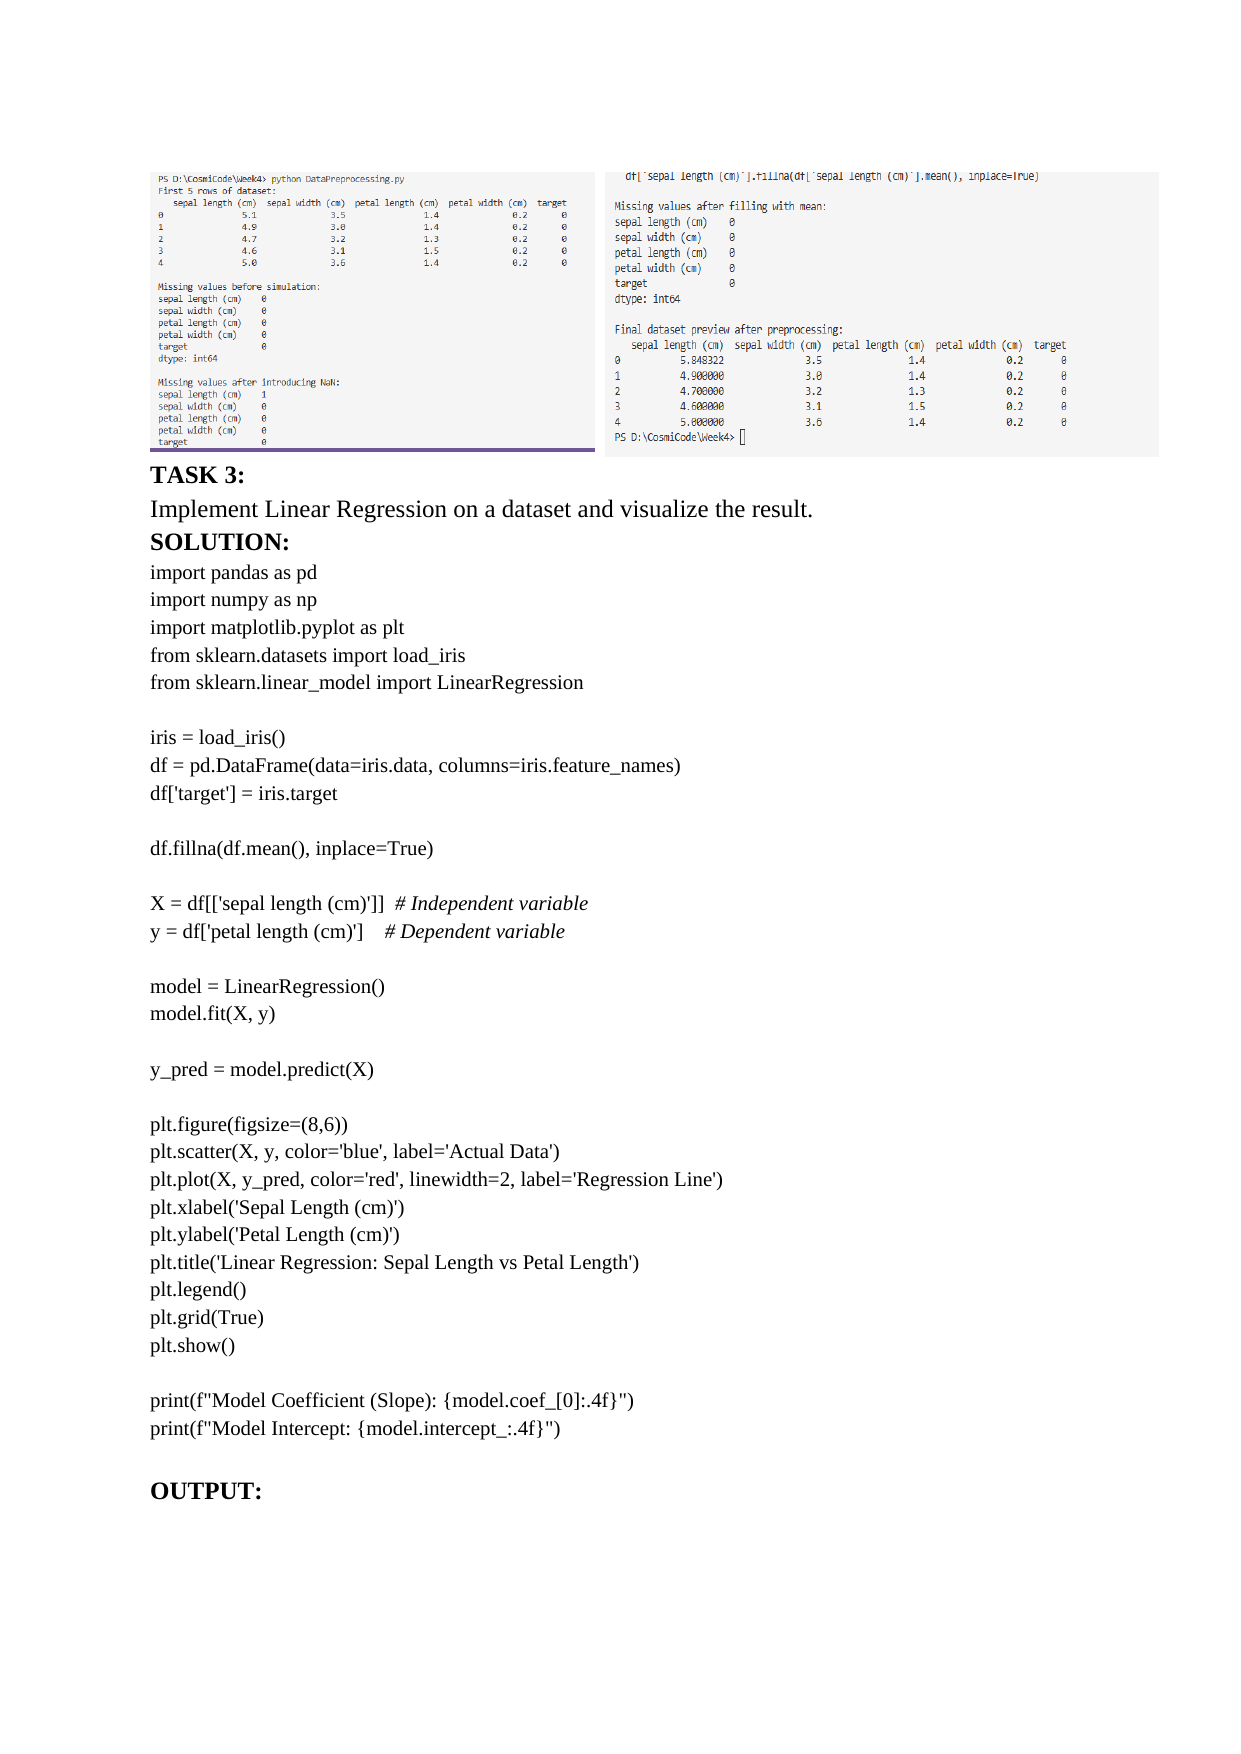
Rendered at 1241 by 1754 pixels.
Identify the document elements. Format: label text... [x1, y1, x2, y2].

text plt.title('Linear Regression: Sepal Length vs Petal Length') [150, 1250, 1169, 1274]
text TASK 3: [150, 461, 1169, 489]
text plt.legend() [150, 1277, 1169, 1301]
text y_pred = model.predict(X) [150, 1057, 1169, 1081]
text import numpy as np [150, 587, 1169, 611]
text model.fit(X, y) [150, 1001, 1169, 1025]
text plt.scatter(X, y, color='blue', label='Actual Data') [150, 1139, 1169, 1163]
text print(f"Model Intercept: {model.intercept_:.4f}") [150, 1415, 1169, 1439]
text df['target'] = iris.target [150, 781, 1169, 804]
text iris = load_iris() [150, 725, 1169, 749]
text SOLUTION: [150, 527, 1169, 555]
text plt.figure(figsize=(8,6)) [150, 1112, 1169, 1136]
text from sklearn.linear_model import LinearRegression [150, 670, 1169, 694]
text plt.show() [150, 1333, 1169, 1357]
text plt.plot(X, y_pred, color='red', linewidth=2, label='Regression Line') [150, 1167, 1169, 1191]
text plt.xlabel('Sepal Length (cm)') [150, 1194, 1169, 1219]
text from sklearn.datasets import load_iris [150, 642, 1169, 667]
text y = df['petal length (cm)'] # Dependent variable [150, 918, 1169, 943]
text OUTPUT: [150, 1476, 1169, 1505]
text plt.grid(True) [150, 1305, 1169, 1329]
text df = pd.DataFrame(data=iris.data, columns=iris.feature_names) [150, 753, 1169, 777]
text plt.ylabel('Petal Length (cm)') [150, 1222, 1169, 1246]
text Implement Linear Regression on a dataset and visualize the result. [150, 494, 1169, 522]
text df.fillna(df.mean(), inplace=True) [150, 836, 1169, 860]
text print(f"Model Coefficient (Slope): {model.coef_[0]:.4f}") [150, 1388, 1169, 1412]
text X = df[['sepal length (cm)']] # Independent variable [150, 891, 1169, 915]
text import matplotlib.pyplot as plt [150, 615, 1169, 639]
text import pandas as pd [150, 560, 1169, 584]
text model = LinearRegression() [150, 974, 1169, 998]
